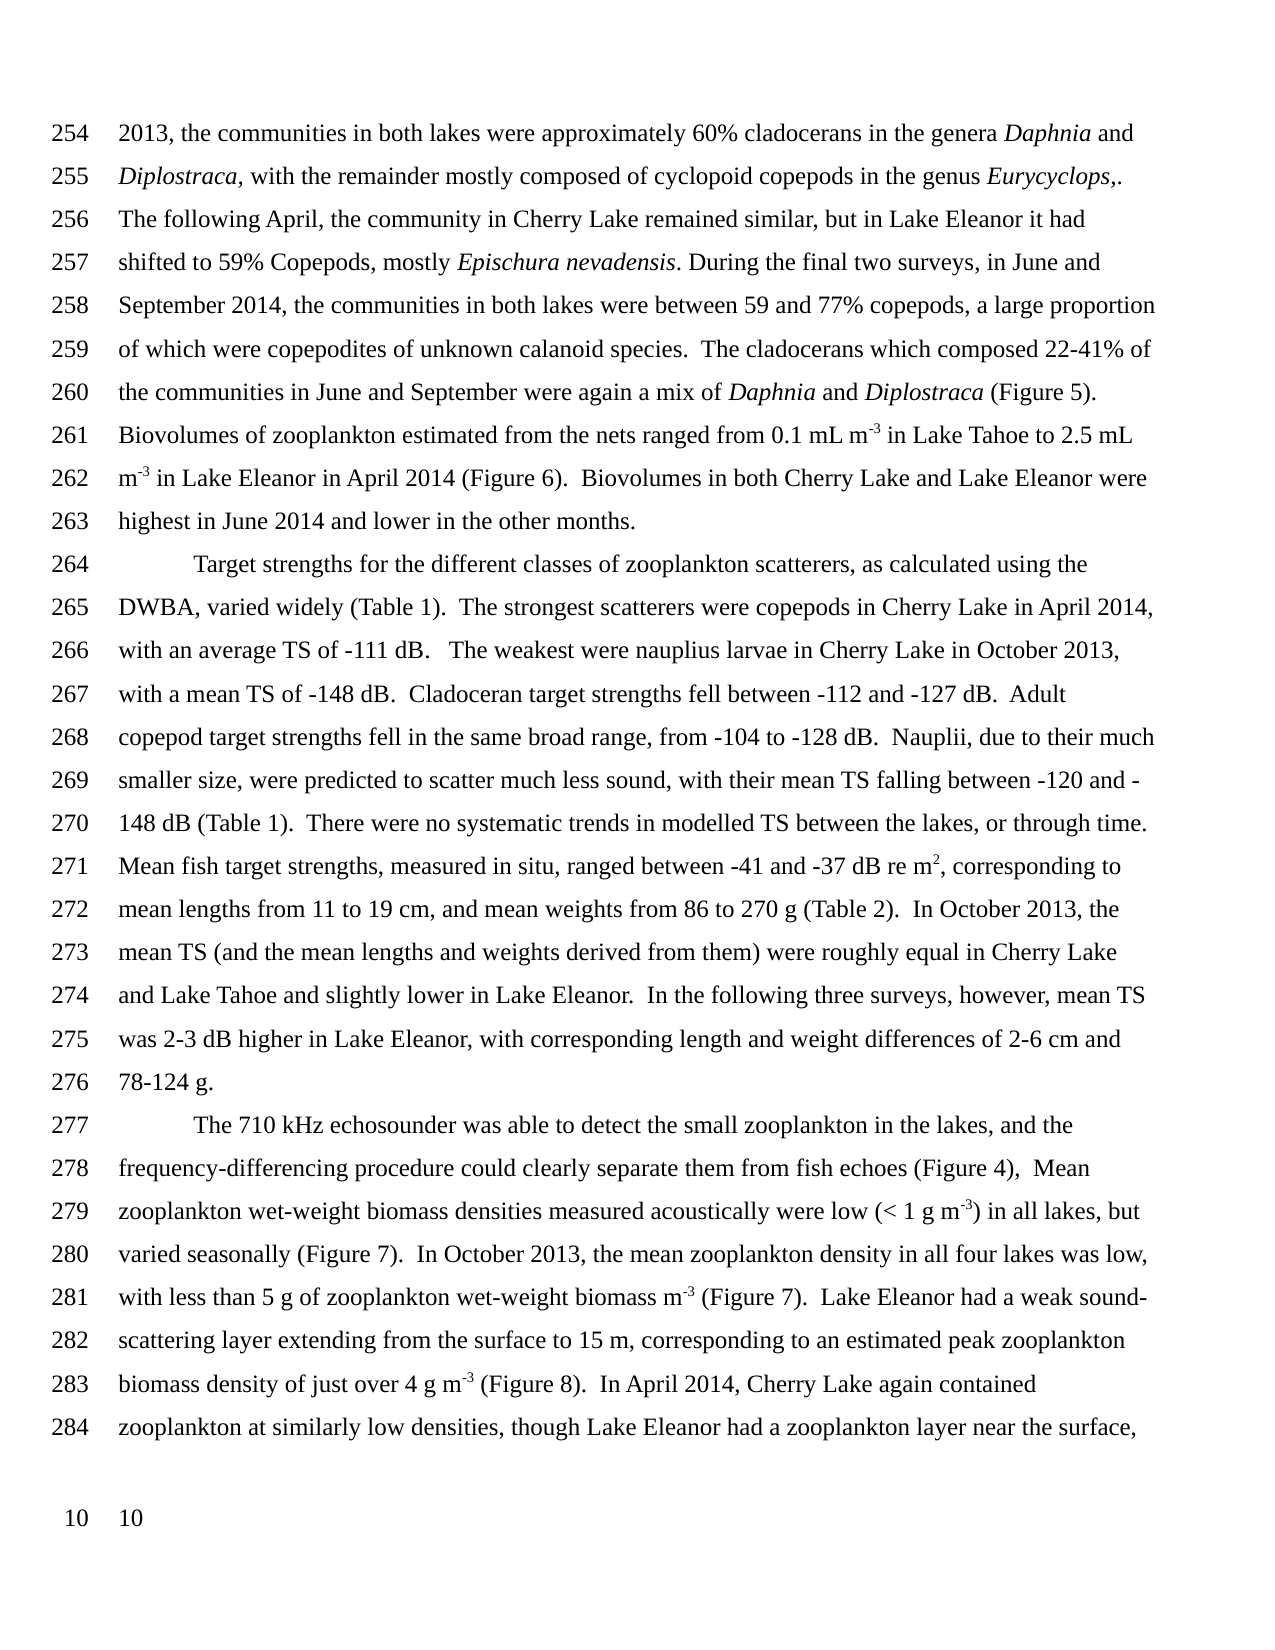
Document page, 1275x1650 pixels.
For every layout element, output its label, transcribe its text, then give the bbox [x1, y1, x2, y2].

text Target strengths for the different classes of zooplankton scatterers, as calculated using the DWBA, varied widely (Table 1). The strongest scatterers were copepods in Cherry Lake in April 2014, with an average TS of -111 dB. The weakest were nauplius larvae in Cherry Lake in October 2013, with a mean TS of -148 dB. Cladoceran target strengths fell between -112 and -127 dB. Adult copepod target strengths fell in the same broad range, from -104 to -128 dB. Nauplii, due to their much smaller size, were predicted to scatter much less sound, with their mean TS falling between -120 and -148 dB (Table 1). There were no systematic trends in modelled TS between the lakes, or through time. Mean fish target strengths, measured in situ, ranged between -41 and -37 dB re m2, corresponding to mean lengths from 11 to 19 cm, and mean weights from 86 to 270 g (Table 2). In October 2013, the mean TS (and the mean lengths and weights derived from them) were roughly equal in Cherry Lake and Lake Tahoe and slightly lower in Lake Eleanor. In the following three surveys, however, mean TS was 2-3 dB higher in Lake Eleanor, with corresponding length and weight differences of 2-6 cm and 78-124 g. [118, 549, 1157, 1096]
text 2013, the communities in both lakes were approximately 60% cladocerans in the genera Daphnia and Diplostraca, with the remainder mostly composed of cyclopoid copepods in the genus Eurycyclops,. The following April, the community in Cherry Lake remained similar, but in Lake Eleanor it had shifted to 59% Copepods, mostly Epischura nevadensis. During the final two surveys, in June and September 2014, the communities in both lakes were between 59 and 77% copepods, a large proportion of which were copepodites of unknown calanoid species. The cladocerans which composed 22-41% of the communities in June and September were again a mix of Daphnia and Diplostraca (Figure 5). Biovolumes of zooplankton estimated from the nets ranged from 0.1 mL m-3 in Lake Tahoe to 2.5 mL m-3 in Lake Eleanor in April 2014 (Figure 6). Biovolumes in both Cherry Lake and Lake Eleanor were highest in June 2014 and lower in the other months. [118, 118, 1157, 535]
text The 710 kHz echosounder was able to detect the small zooplankton in the lakes, and the frequency-differencing procedure could clearly separate them from fish echoes (Figure 4), Mean zooplankton wet-weight biomass densities measured acoustically were low (< 1 g m-3) in all lakes, but varied seasonally (Figure 7). In October 2013, the mean zooplankton density in all four lakes was low, with less than 5 g of zooplankton wet-weight biomass m-3 (Figure 7). Lake Eleanor had a weak sound-scattering layer extending from the surface to 15 m, corresponding to an estimated peak zooplankton biomass density of just over 4 g m-3 (Figure 8). In April 2014, Cherry Lake again contained zooplankton at similarly low densities, though Lake Eleanor had a zooplankton layer near the surface, [118, 1110, 1157, 1441]
